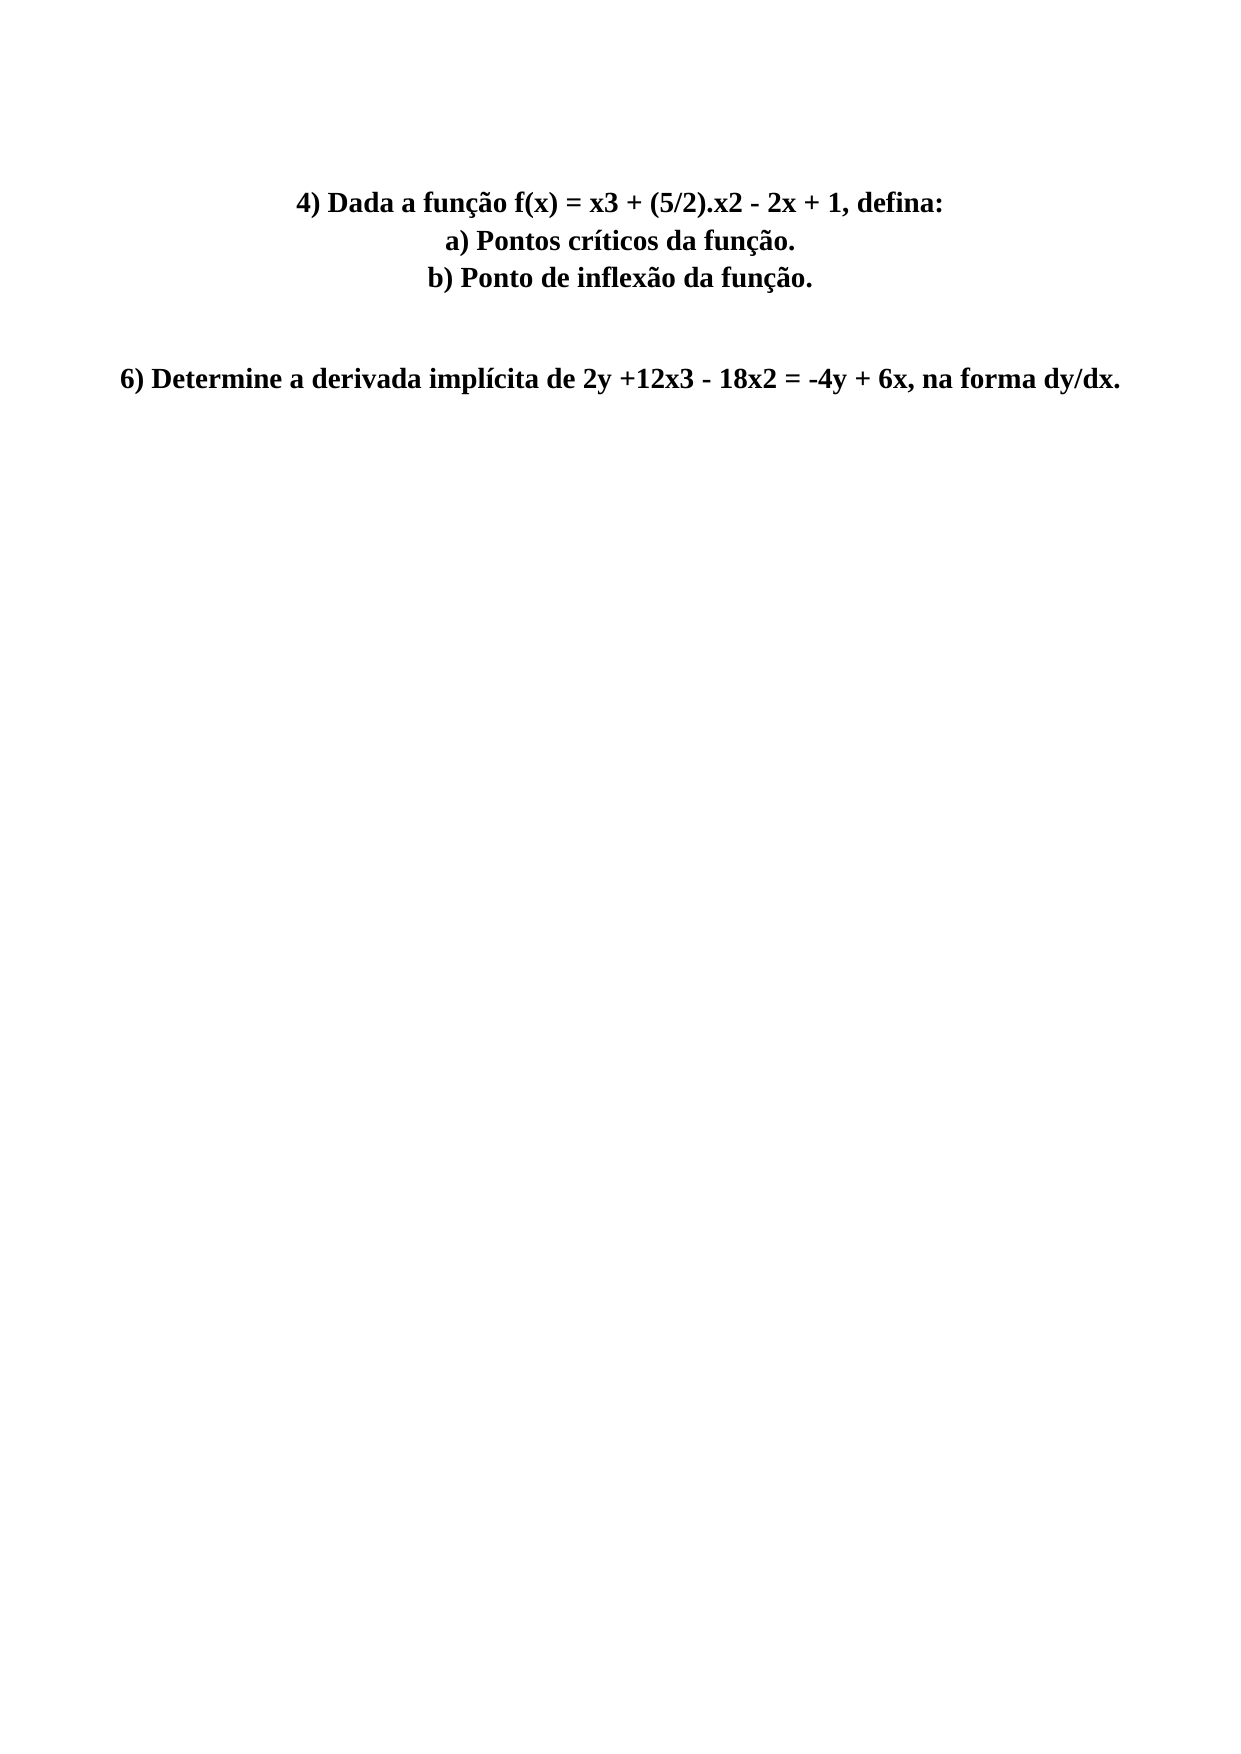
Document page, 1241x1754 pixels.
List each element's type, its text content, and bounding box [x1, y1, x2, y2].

text b) Ponto de inflexão da função. [118, 256, 1122, 294]
text a) Pontos críticos da função. [118, 219, 1122, 256]
text 6) Determine a derivada implícita de 2y +12x3 - 18x2 = -4y + 6x, na forma dy/dx. [118, 361, 1122, 394]
text 4) Dada a função f(x) = x3 + (5/2).x2 - 2x + 1, defina: [118, 185, 1122, 219]
